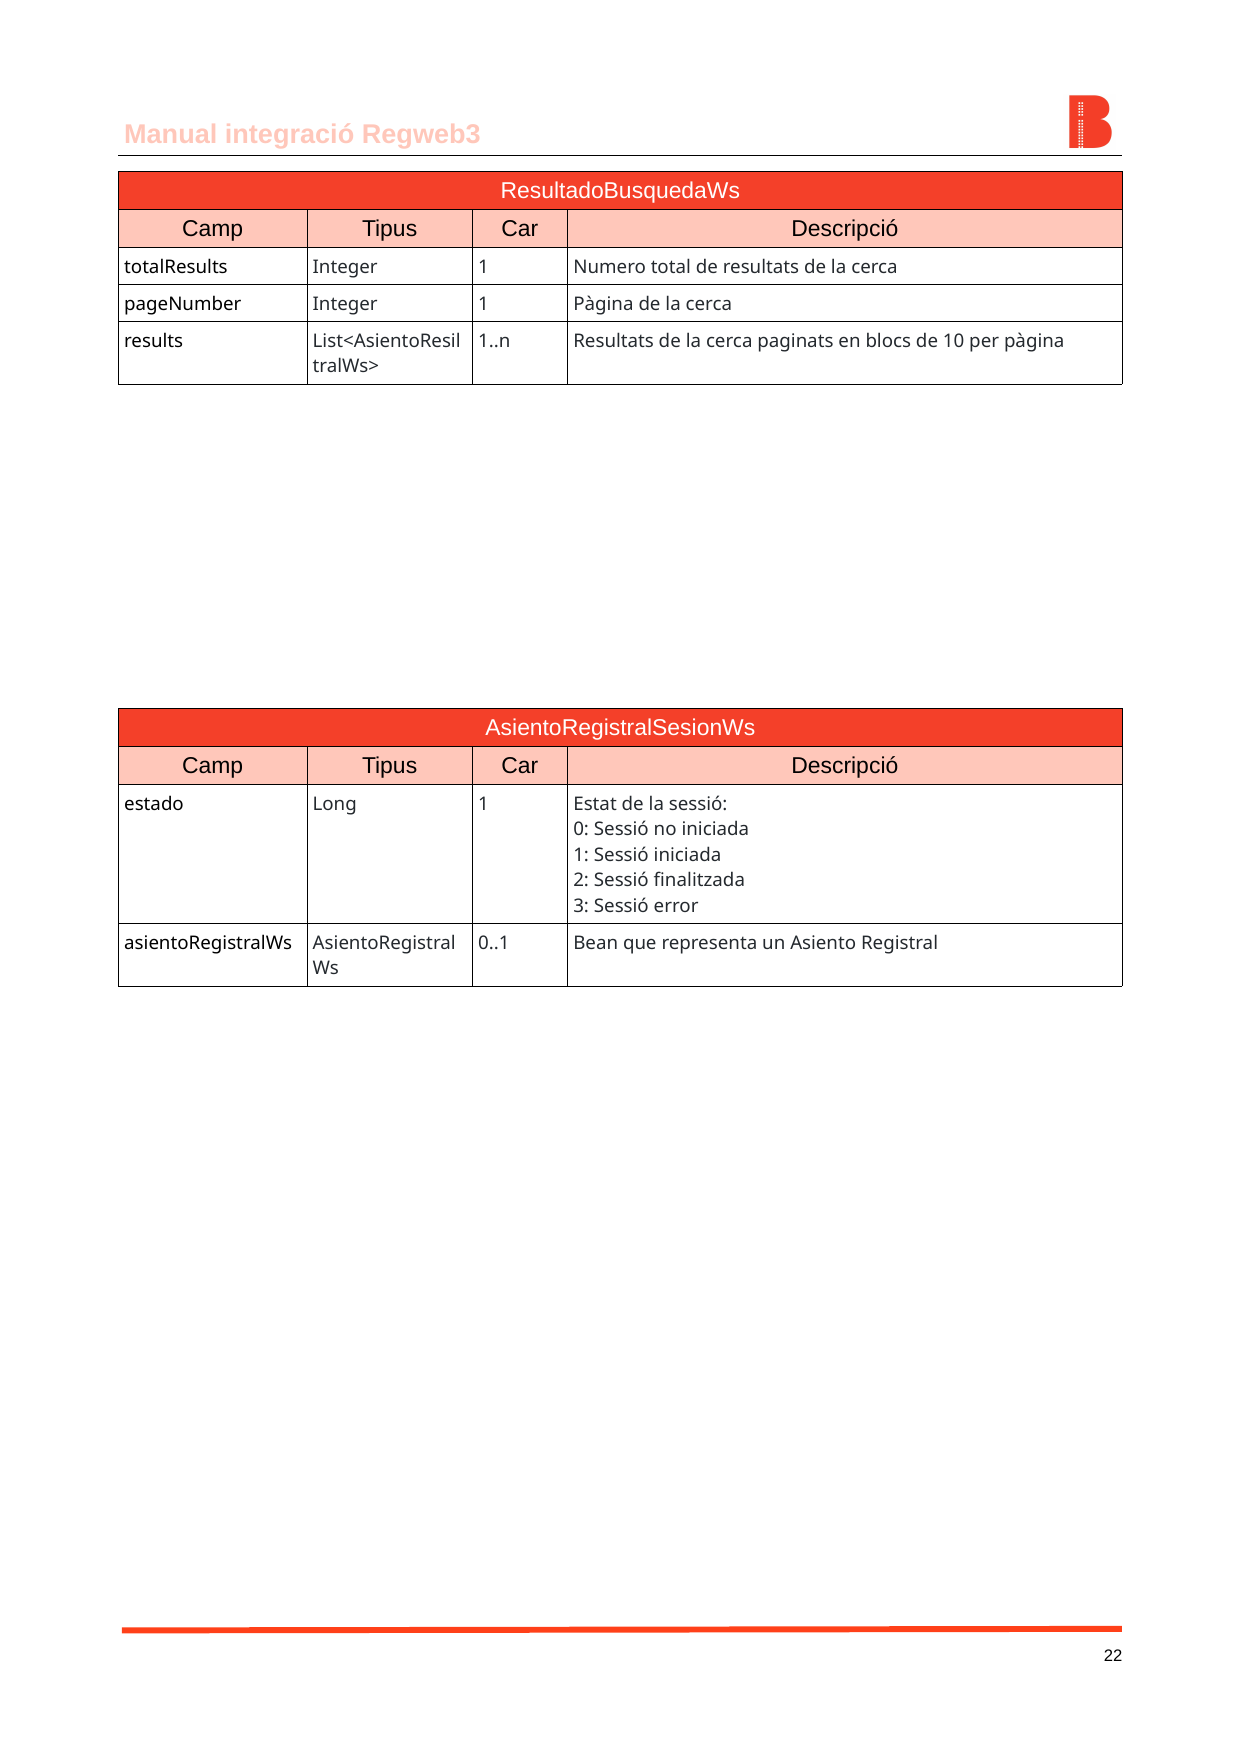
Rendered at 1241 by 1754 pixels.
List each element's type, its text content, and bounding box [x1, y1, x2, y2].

table_cell Camp [119, 210, 307, 247]
table_cell Descripció [568, 210, 1122, 247]
table_cell 1 [473, 785, 567, 923]
table_cell AsientoRegistralWs [308, 924, 472, 986]
table_cell results [119, 322, 307, 384]
table_cell Pàgina de la cerca [568, 285, 1122, 321]
table_cell Numero total de resultats de la cerca [568, 248, 1122, 284]
table_cell Bean que representa un Asiento Registral [568, 924, 1122, 986]
table_cell Long [308, 785, 472, 923]
table_cell pageNumber [119, 285, 307, 321]
table_cell Descripció [568, 747, 1122, 784]
table_cell 1 [473, 248, 567, 284]
table_cell List<AsientoResiltralWs> [308, 322, 472, 384]
table_cell estado [119, 785, 307, 923]
table_cell Tipus [308, 210, 472, 247]
table_cell Integer [308, 285, 472, 321]
table_header AsientoRegistralSesionWs [119, 709, 1122, 746]
table_cell Resultats de la cerca paginats en blocs de 10 per pàgina [568, 322, 1122, 384]
table_cell 1..n [473, 322, 567, 384]
table_cell 1 [473, 285, 567, 321]
picture [1063, 94, 1117, 150]
table_cell Camp [119, 747, 307, 784]
table_cell Car [473, 210, 567, 247]
table_cell Estat de la sessió: 0: Sessió no iniciada 1: Sessió iniciada 2: Sessió finalitzada 3: Sessió error [568, 785, 1122, 923]
table_cell 0..1 [473, 924, 567, 986]
table_cell Car [473, 747, 567, 784]
table_cell Integer [308, 248, 472, 284]
table_cell Tipus [308, 747, 472, 784]
table_cell totalResults [119, 248, 307, 284]
table_cell asientoRegistralWs [119, 924, 307, 986]
table_header ResultadoBusquedaWs [119, 172, 1122, 209]
